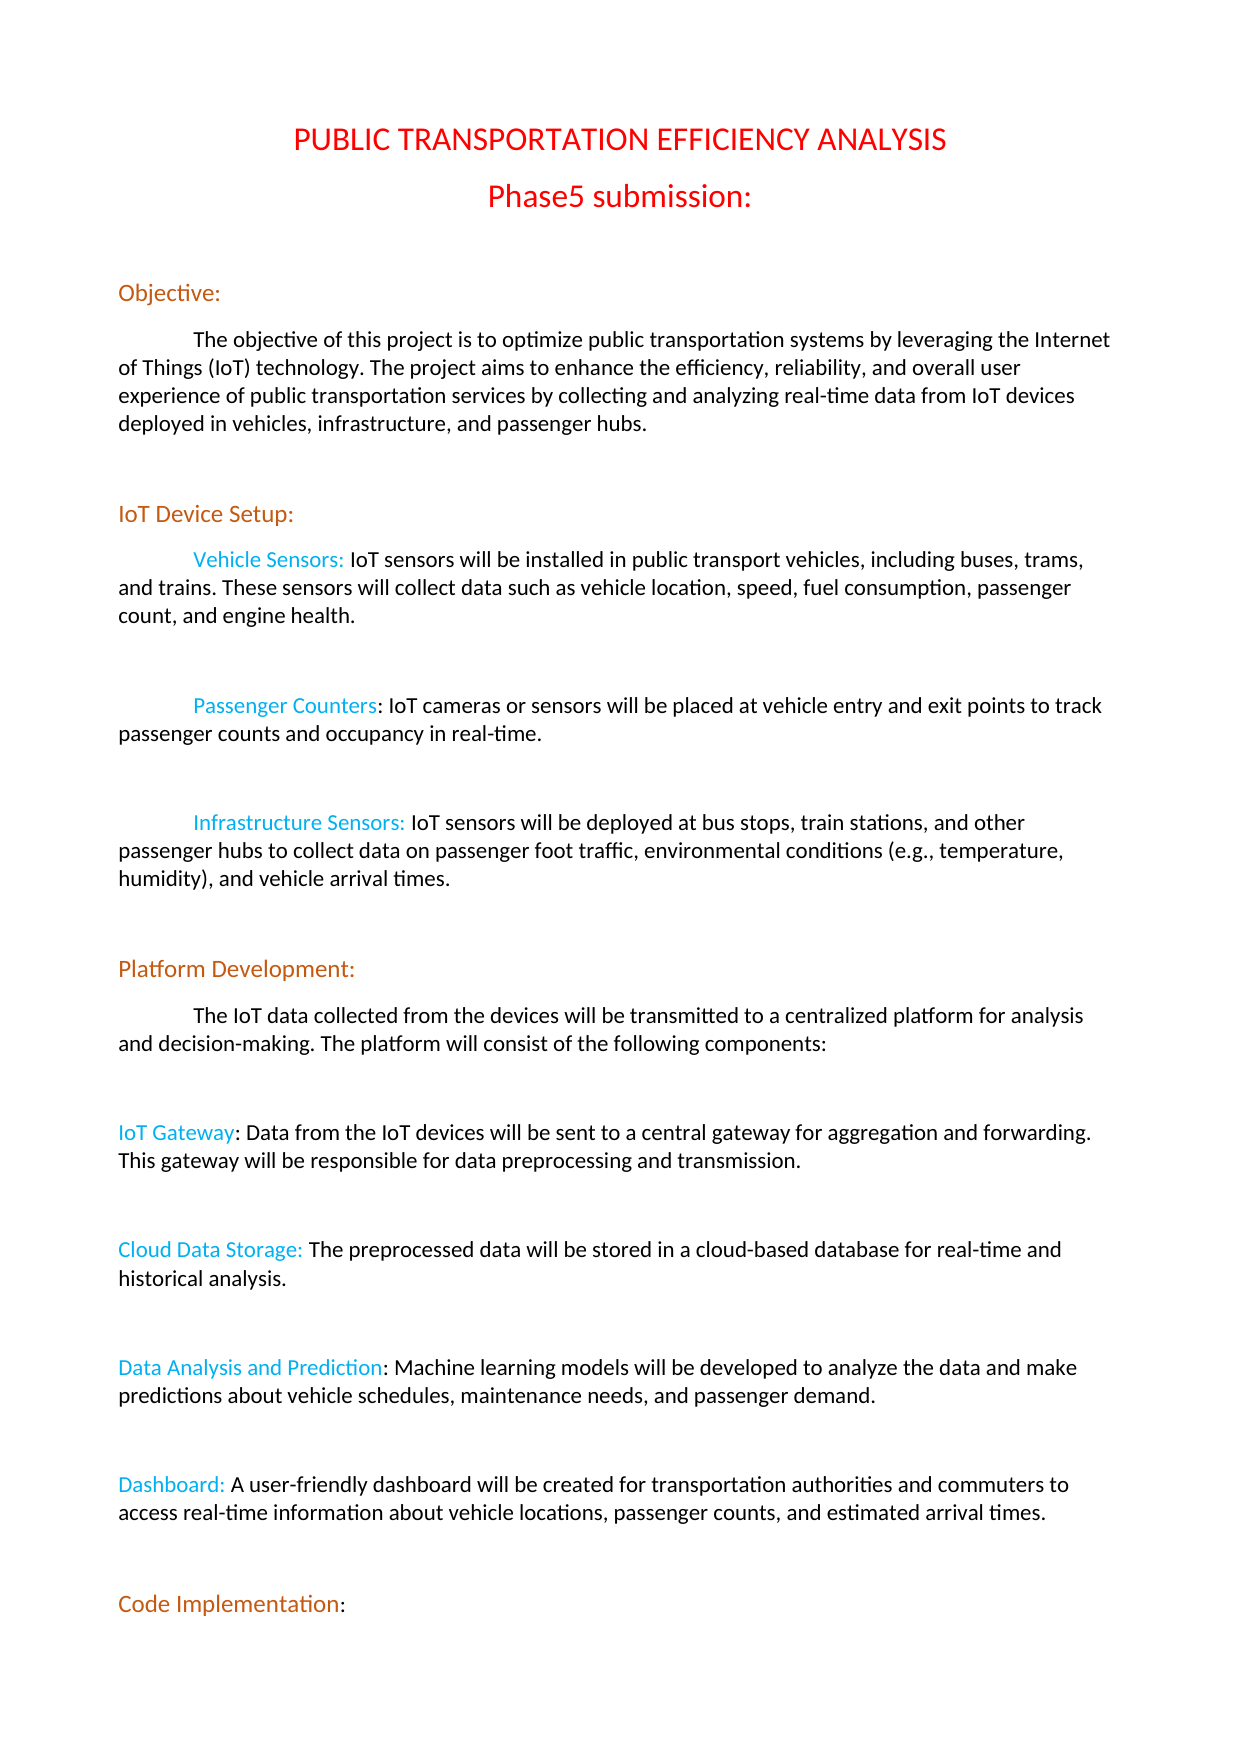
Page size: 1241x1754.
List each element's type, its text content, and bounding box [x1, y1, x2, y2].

text The IoT data collected from the devices will be transmitted to a centralized platform for analysis and decision-making. The platform will consist of the following components: [118, 1001, 1122, 1057]
text Passenger Counters: IoT cameras or sensors will be placed at vehicle entry and exit points to track passenger counts and occupancy in real-time. [118, 691, 1122, 747]
text Platform Development: [118, 954, 1122, 984]
text Infrastructure Sensors: IoT sensors will be deployed at bus stops, train stations, and other passenger hubs to collect data on passenger foot traffic, environmental conditions (e.g., temperature, humidity), and vehicle arrival times. [118, 808, 1122, 892]
text Code Implementation: [118, 1588, 1122, 1618]
text Cloud Data Storage: The preprocessed data will be stored in a cloud-based database for real-time and historical analysis. [118, 1236, 1122, 1292]
text The objective of this project is to optimize public transportation systems by leveraging the Internet of Things (IoT) technology. The project aims to enhance the efficiency, reliability, and overall user experience of public transportation services by collecting and analyzing real-time data from IoT devices deployed in vehicles, infrastructure, and passenger hubs. [118, 325, 1122, 437]
text IoT Gateway: Data from the IoT devices will be sent to a central gateway for aggregation and forwarding. This gateway will be responsible for data preprocessing and transmission. [118, 1118, 1122, 1174]
text Vehicle Sensors: IoT sensors will be installed in public transport vehicles, including buses, trams, and trains. These sensors will collect data such as vehicle location, speed, fuel consumption, passenger count, and engine health. [118, 545, 1122, 629]
text Dashboard: A user-friendly dashboard will be created for transportation authorities and commuters to access real-time information about vehicle locations, passenger counts, and estimated arrival times. [118, 1470, 1122, 1526]
text Objective: [118, 278, 1122, 308]
text PUBLIC TRANSPORTATION EFFICIENCY ANALYSIS [118, 118, 1122, 159]
text IoT Device Setup: [118, 498, 1122, 529]
text Data Analysis and Prediction: Machine learning models will be developed to analyze the data and make predictions about vehicle schedules, maintenance needs, and passenger demand. [118, 1353, 1122, 1409]
text Phase5 submission: [118, 176, 1122, 216]
